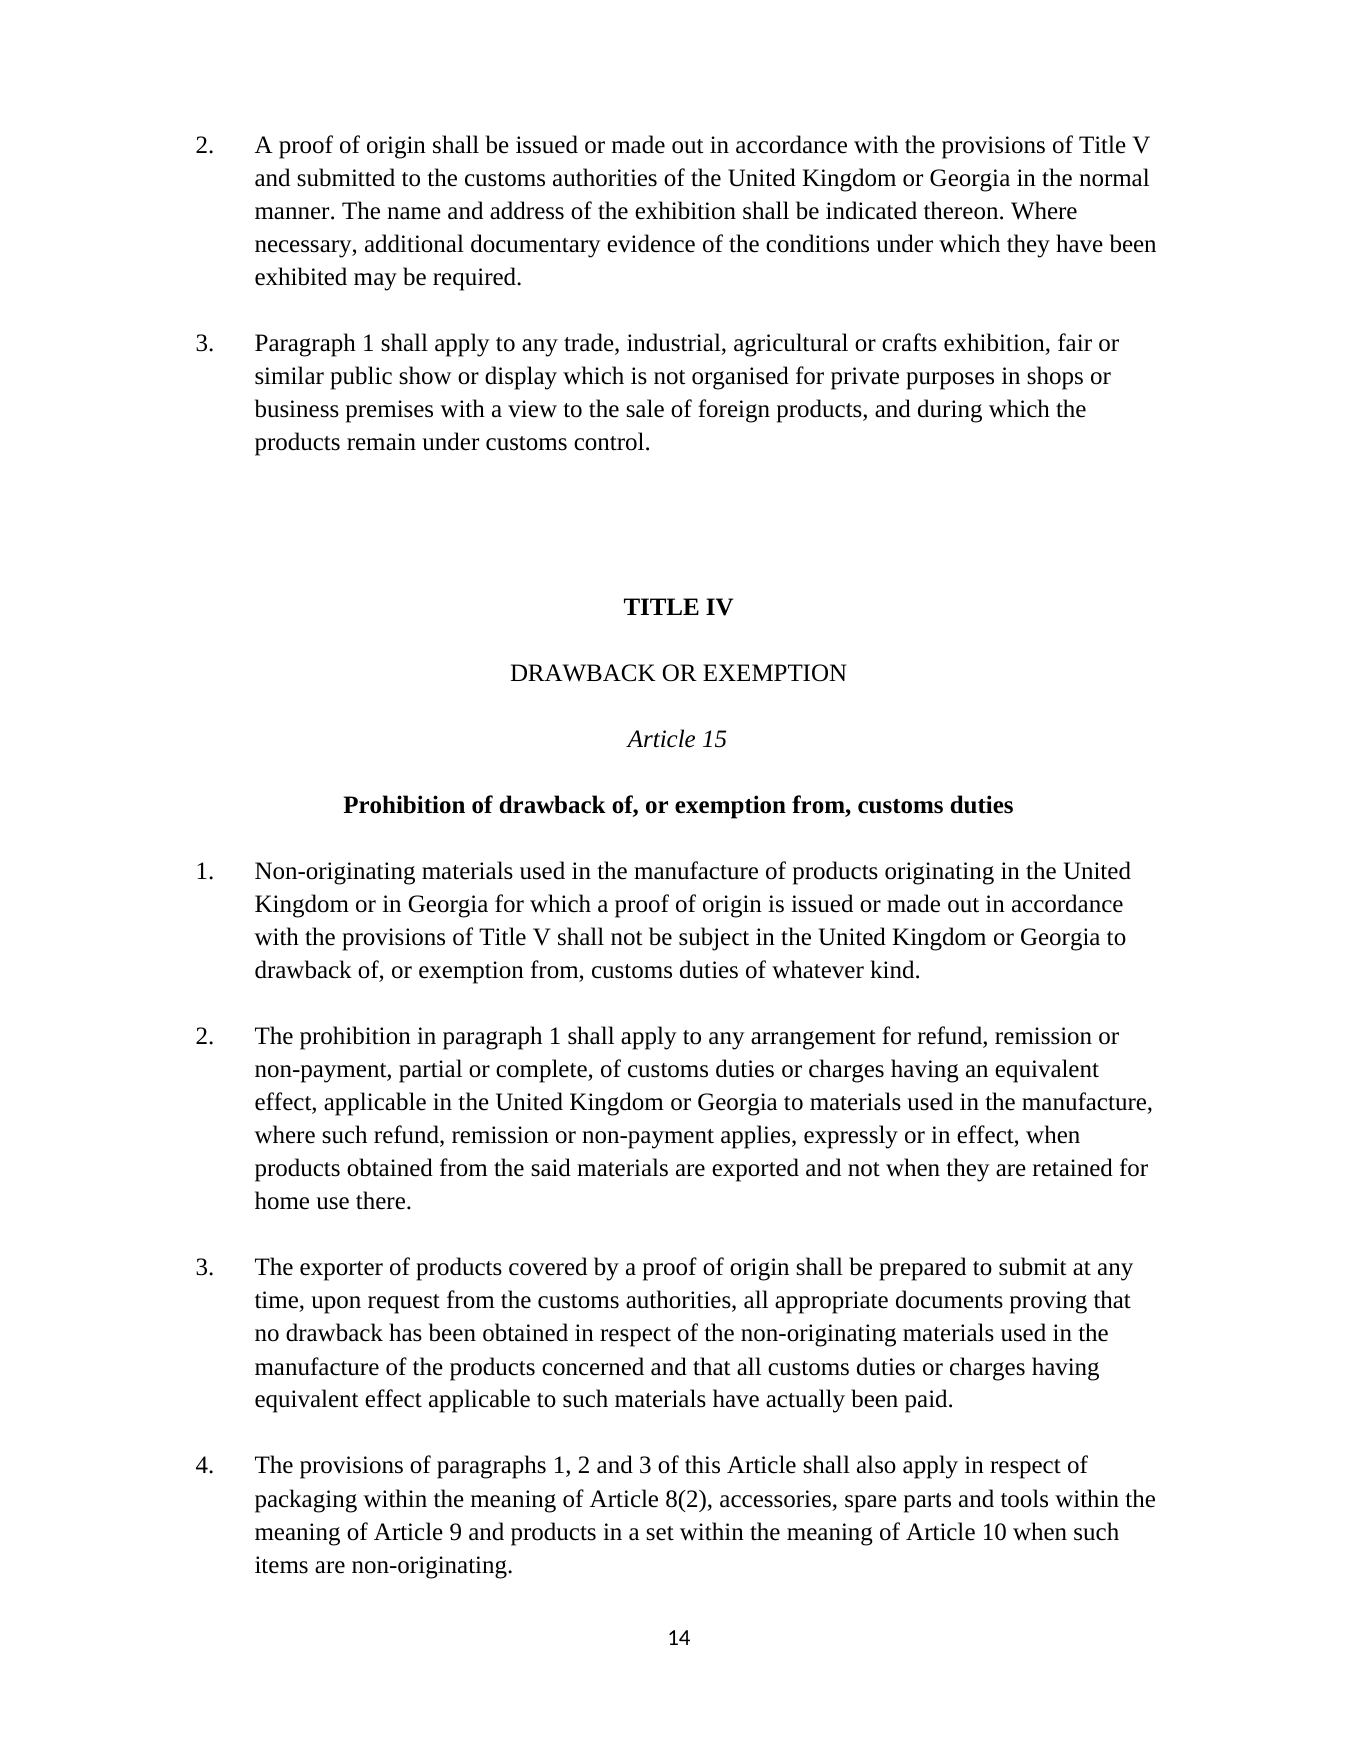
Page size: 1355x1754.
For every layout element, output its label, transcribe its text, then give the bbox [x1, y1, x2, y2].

list Non-originating materials used in the manufacture of products originating in the United Kingdom or in Georgia for which a proof of origin is issued or made out in accordance with the provisions of Title V shall not be subject in the United Kingdom or Georgia to drawback of, or exemption from, customs duties of whatever kind. [195, 856, 1162, 984]
list The provisions of paragraphs 1, 2 and 3 of this Article shall also apply in respect of packaging within the meaning of Article 8(2), accessories, spare parts and tools within the meaning of Article 9 and products in a set within the meaning of Article 10 when such items are non-originating. [195, 1451, 1162, 1578]
text Prohibition of drawback of, or exemption from, customs duties [195, 790, 1162, 819]
list Paragraph 1 shall apply to any trade, industrial, agricultural or crafts exhibition, fair or similar public show or display which is not organised for private purposes in shops or business premises with a view to the sale of foreign products, and during which the products remain under customs control. [195, 328, 1162, 456]
list A proof of origin shall be issued or made out in accordance with the provisions of Title V and submitted to the customs authorities of the United Kingdom or Georgia in the normal manner. The name and address of the exhibition shall be indicated thereon. Where necessary, additional documentary evidence of the conditions under which they have been exhibited may be required. [195, 130, 1162, 291]
list The exporter of products covered by a proof of origin shall be prepared to submit at any time, upon request from the customs authorities, all appropriate documents proving that no drawback has been obtained in respect of the non-originating materials used in the manufacture of the products concerned and that all customs duties or charges having equivalent effect applicable to such materials have actually been paid. [195, 1252, 1162, 1413]
text Article 15 [195, 724, 1162, 753]
text DRAWBACK OR EXEMPTION [195, 658, 1162, 687]
list The prohibition in paragraph 1 shall apply to any arrangement for refund, remission or non-payment, partial or complete, of customs duties or charges having an equivalent effect, applicable in the United Kingdom or Georgia to materials used in the manufacture, where such refund, remission or non-payment applies, expressly or in effect, when products obtained from the said materials are exported and not when they are retained for home use there. [195, 1021, 1162, 1215]
text TITLE IV [195, 592, 1162, 621]
